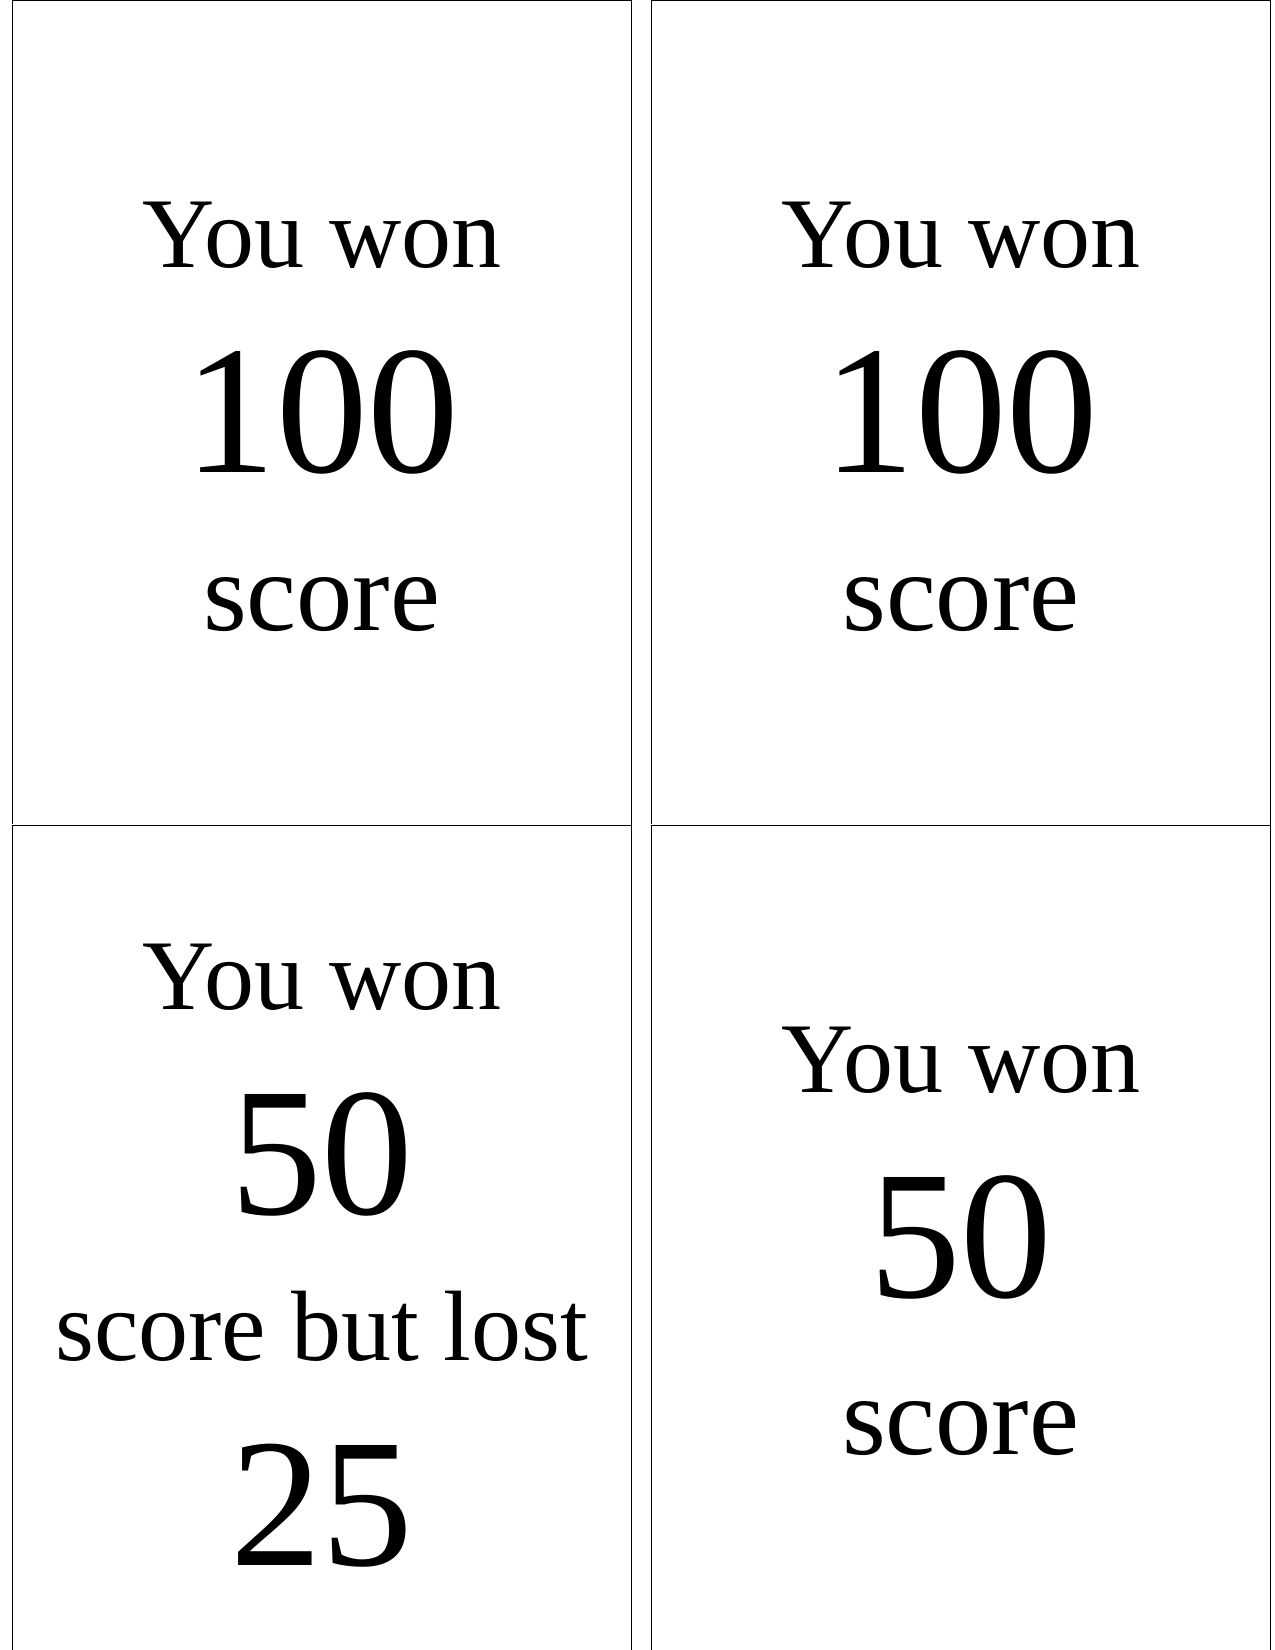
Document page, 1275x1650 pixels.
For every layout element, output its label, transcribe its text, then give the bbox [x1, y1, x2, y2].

text You won [21, 916, 622, 1031]
text 50 [21, 1044, 622, 1254]
text You won [660, 174, 1261, 289]
text score [660, 525, 1261, 654]
text 50 [660, 1126, 1261, 1337]
text score [660, 1349, 1261, 1479]
text score [21, 525, 622, 654]
text 100 [660, 302, 1261, 512]
text You won [21, 174, 622, 289]
text 25 [21, 1394, 622, 1605]
text You won [660, 999, 1261, 1114]
text score but lost [21, 1267, 622, 1382]
text 100 [21, 302, 622, 512]
